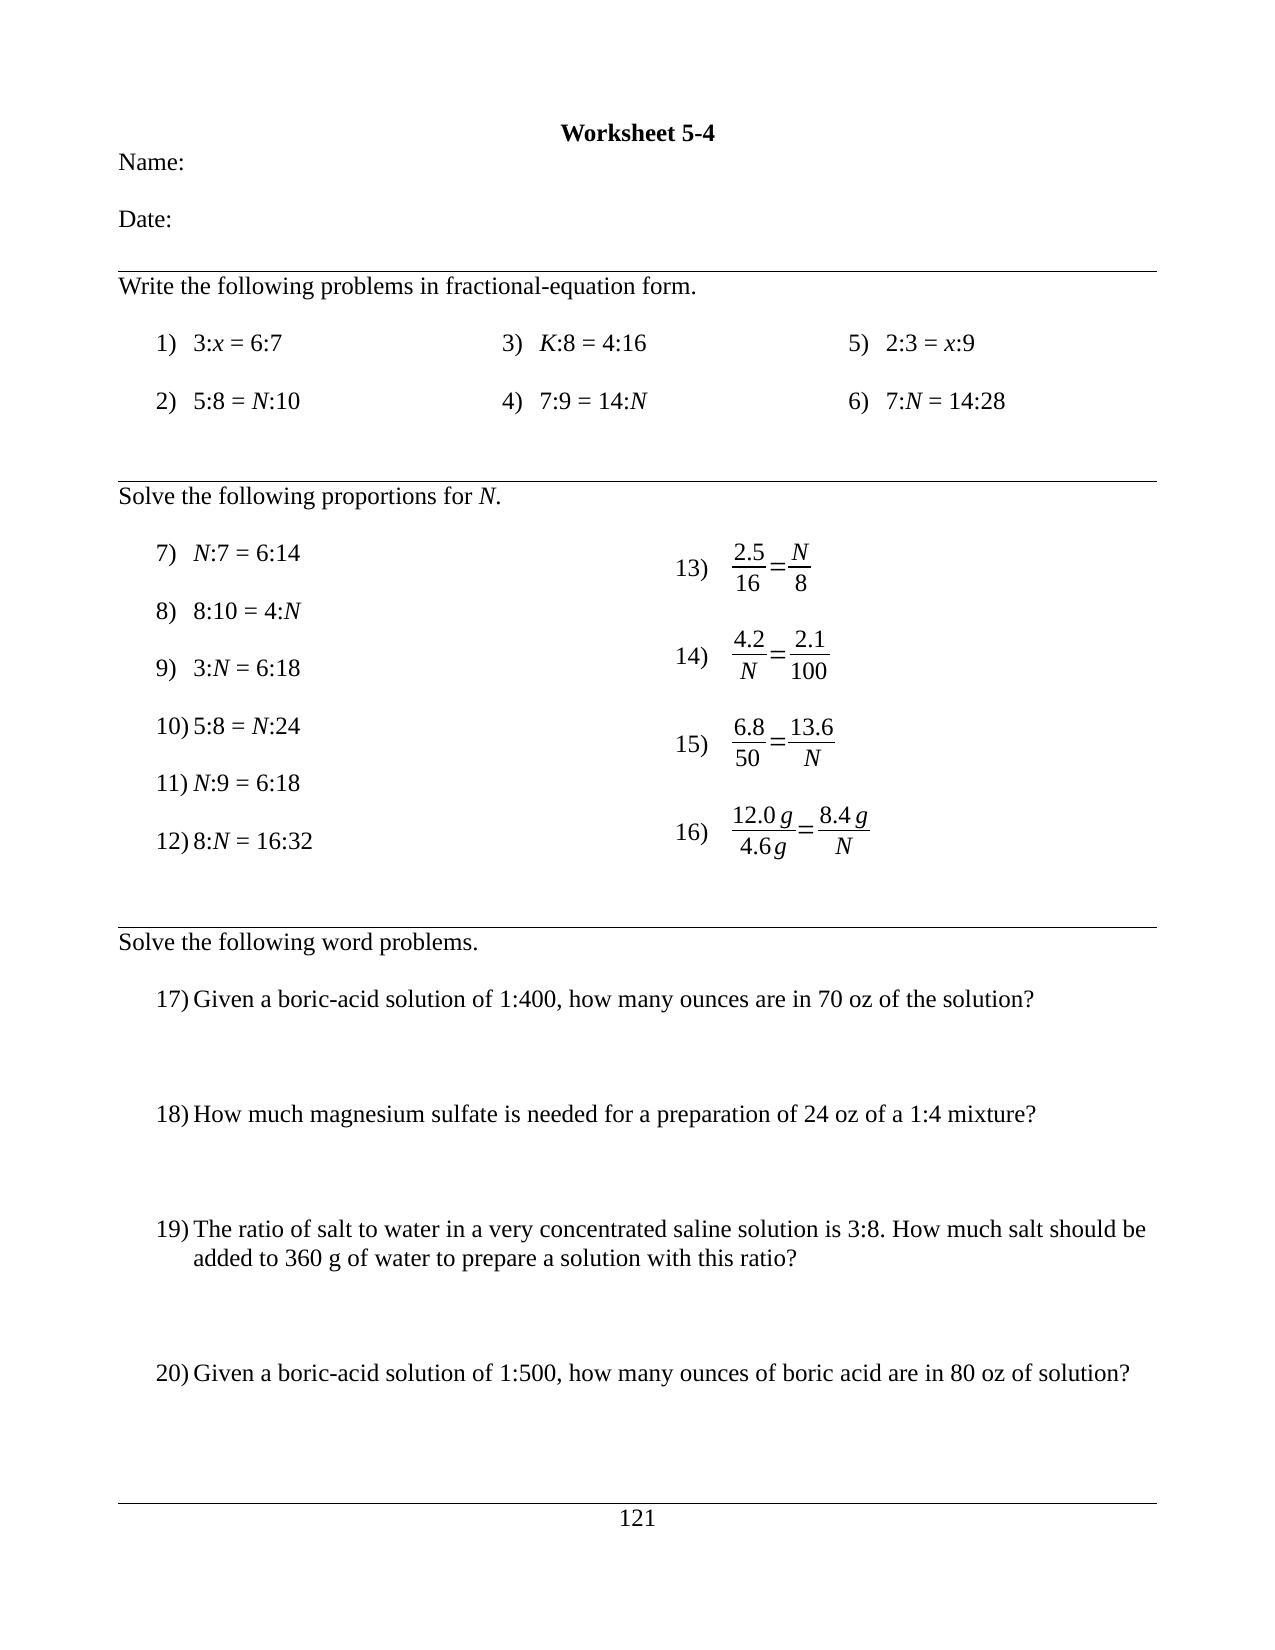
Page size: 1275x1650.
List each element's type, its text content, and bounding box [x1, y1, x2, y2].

list 5:8 = N:10 [156, 386, 464, 414]
list 3:x = 6:7 [156, 328, 464, 357]
text Date: [118, 204, 1157, 233]
text Write the following problems in fractional-equation form. [118, 272, 1157, 299]
list 8:N = 16:32 [156, 826, 637, 854]
list The ratio of salt to water in a very concentrated saline solution is 3:8. How much salt should be added to 360 g of water to prepare a solution with this ratio? [156, 1214, 1157, 1272]
list 8:10 = 4:N [156, 596, 637, 624]
list 3:N = 6:18 [156, 653, 637, 682]
list 7:9 = 14:N [502, 386, 811, 414]
list N:9 = 6:18 [156, 768, 637, 797]
list N:7 = 6:14 [156, 538, 637, 567]
text Worksheet 5-4 [118, 118, 1157, 147]
list How much magnesium sulfate is needed for a preparation of 24 oz of a 1:4 mixture? [156, 1099, 1157, 1128]
list 5:8 = N:24 [156, 711, 637, 739]
text Solve the following word problems. [118, 928, 1157, 956]
text Name: [118, 147, 1157, 176]
list 2:3 = x:9 [848, 328, 1157, 357]
text Solve the following proportions for N. [118, 482, 1157, 509]
list Given a boric-acid solution of 1:400, how many ounces are in 70 oz of the solution? [156, 984, 1157, 1013]
list 7:N = 14:28 [848, 386, 1157, 414]
list K:8 = 4:16 [502, 328, 811, 357]
list Given a boric-acid solution of 1:500, how many ounces of boric acid are in 80 oz of solution? [156, 1358, 1157, 1387]
